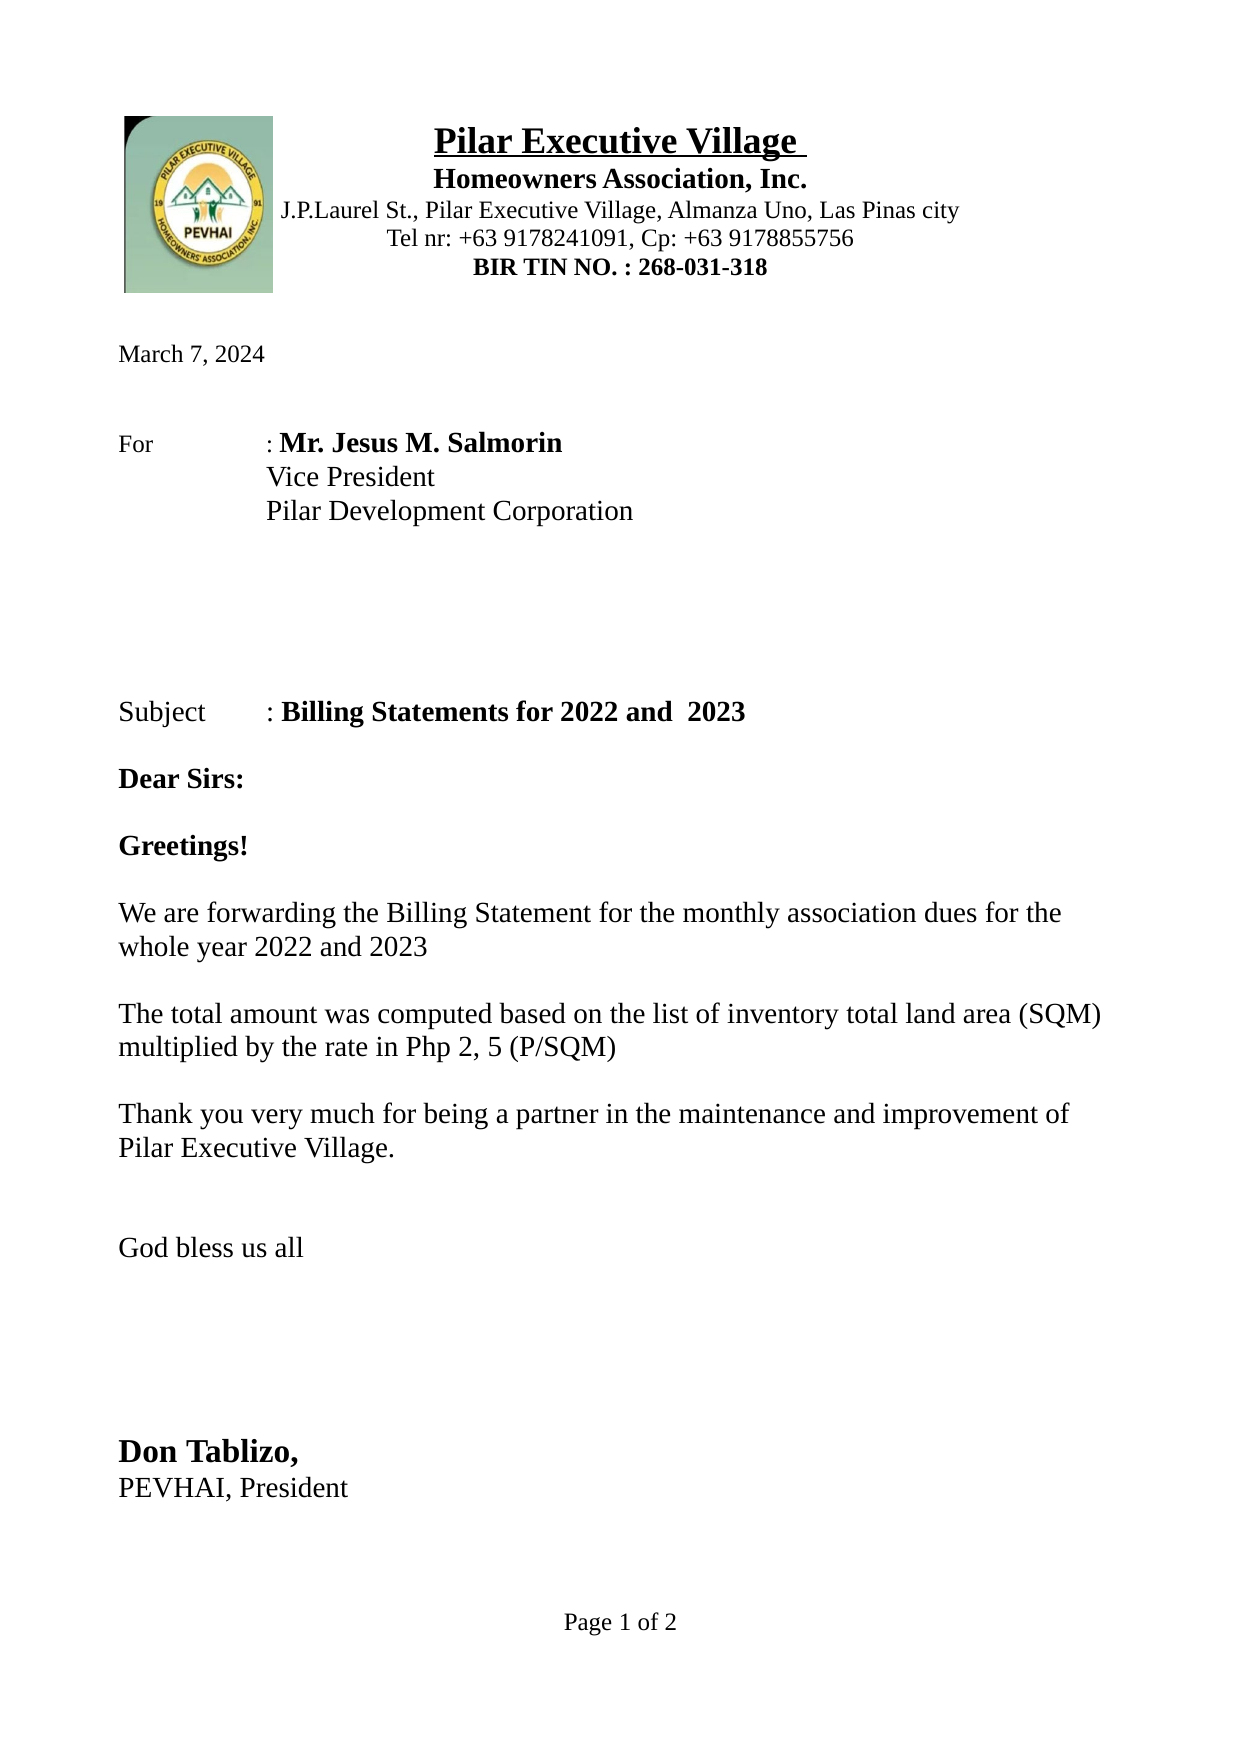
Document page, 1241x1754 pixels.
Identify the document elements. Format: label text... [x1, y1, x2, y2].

picture [124, 116, 273, 293]
text Thank you very much for being a partner in the maintenance and improvement of Pilar Executive Village. [118, 1096, 1122, 1163]
text The total amount was computed based on the list of inventory total land area (SQM) multiplied by the rate in Php 2, 5 (P/SQM) [118, 996, 1122, 1063]
text March 7, 2024 [118, 339, 1122, 368]
text Dear Sirs: [118, 761, 1122, 794]
text Don Tablizo, [118, 1432, 1122, 1470]
text Subject : Billing Statements for 2022 and 2023 [118, 694, 1122, 727]
text God bless us all [118, 1231, 1122, 1264]
text Vice President [118, 459, 1122, 493]
text Pilar Development Corporation [118, 493, 1122, 526]
text For : Mr. Jesus M. Salmorin [118, 426, 1122, 459]
text PEVHAI, President [118, 1470, 1122, 1504]
text We are forwarding the Billing Statement for the monthly association dues for the whole year 2022 and 2023 [118, 895, 1122, 962]
text Greetings! [118, 828, 1122, 862]
